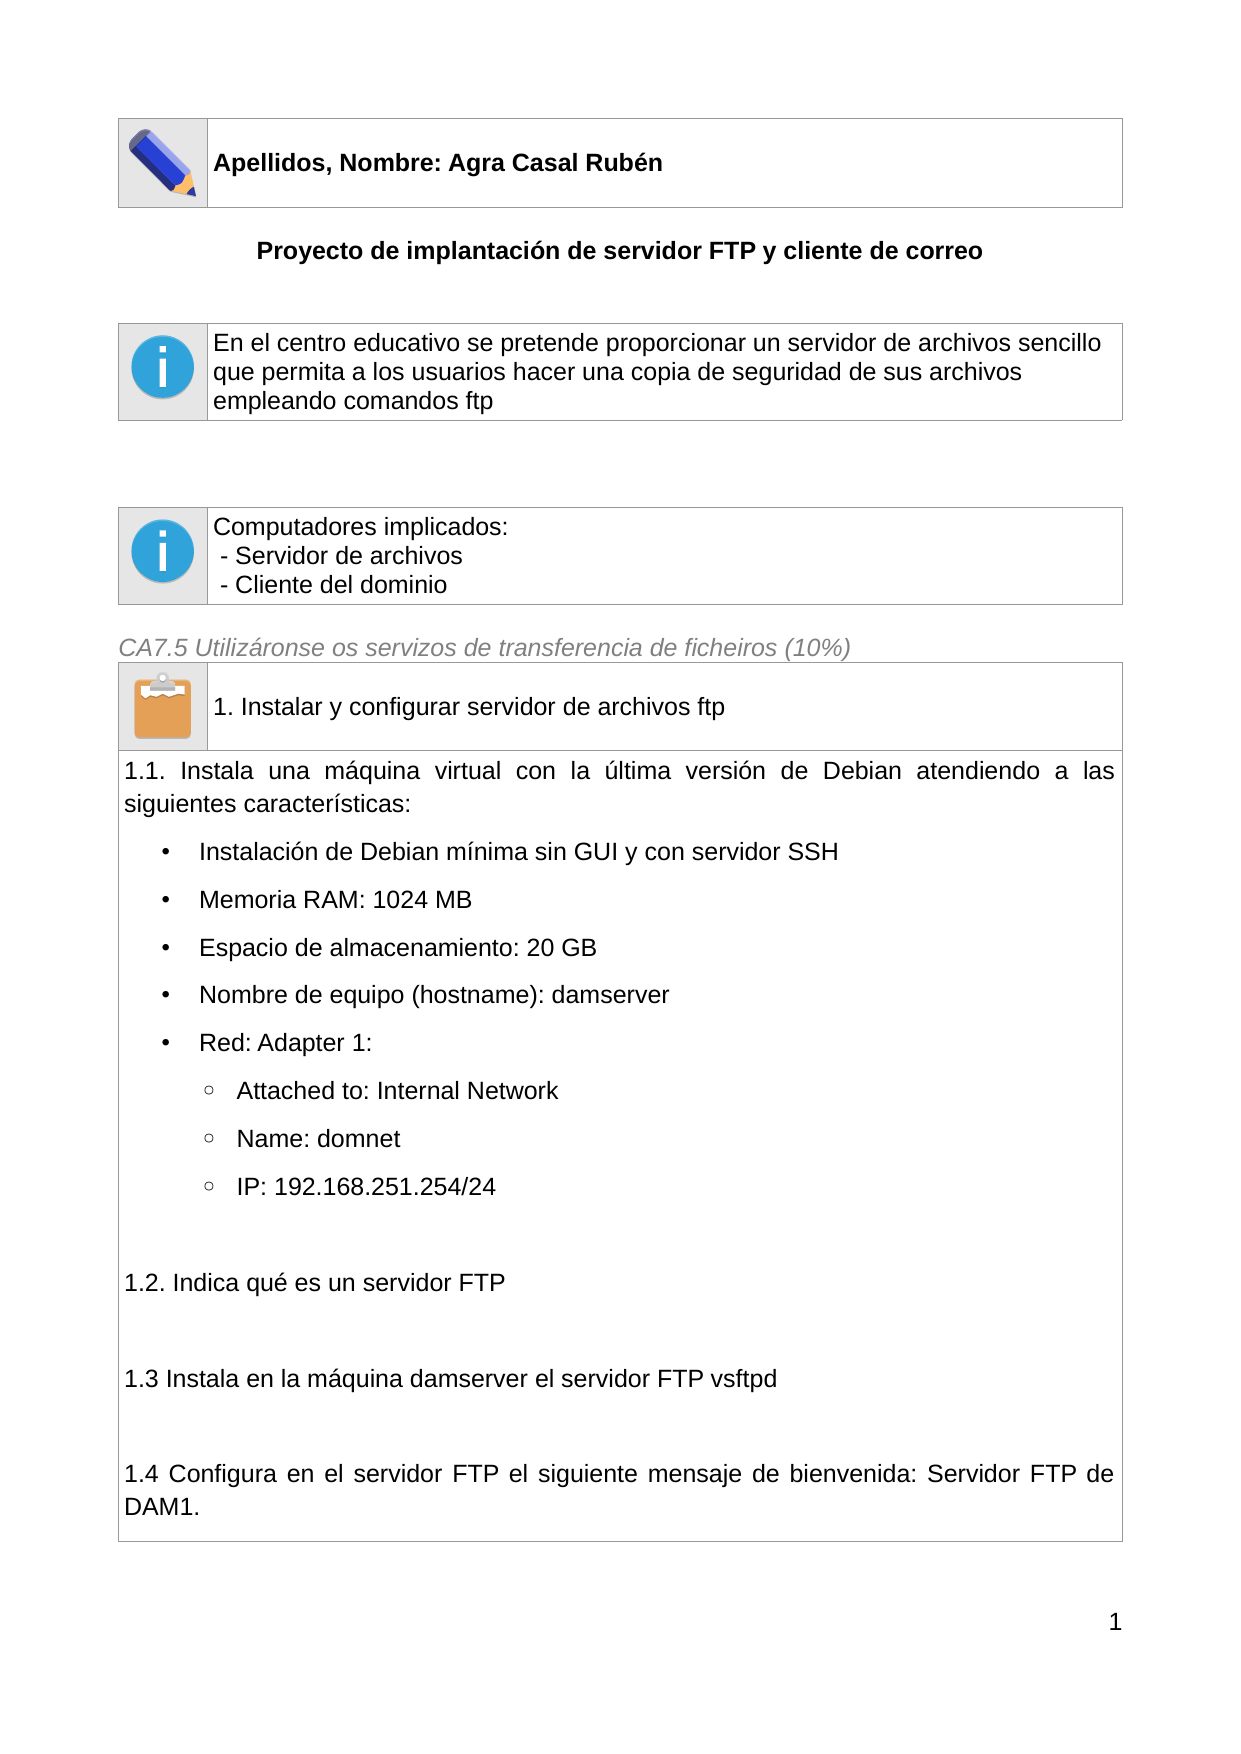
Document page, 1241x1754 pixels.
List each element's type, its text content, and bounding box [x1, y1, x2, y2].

table_header [119, 508, 207, 604]
text CA7.5 Utilizáronse os servizos de transferencia de ficheiros (10%) [118, 633, 1122, 662]
table_header [119, 119, 207, 207]
table_header [119, 663, 207, 750]
table_cell 1.1. Instala una máquina virtual con la última versión de Debian atendiendo a las siguientes características: Instalación de Debian mínima sin GUI y con servidor SSH Memoria RAM: 1024 MB Espacio de almacenamiento: 20 GB Nombre de equipo (hostname): damserver Red: Adapter 1: Attached to: Internal Network Name: domnet IP: 192.168.251.254/24 1.2. Indica qué es un servidor FTP 1.3 Instala en la máquina damserver el servidor FTP vsftpd 1.4 Configura en el servidor FTP el siguiente mensaje de bienvenida: Servidor FTP de DAM1. [119, 751, 1122, 1541]
table_header [119, 324, 207, 420]
text Proyecto de implantación de servidor FTP y cliente de correo [118, 236, 1122, 265]
table_header Computadores implicados: - Servidor de archivos - Cliente del dominio [208, 508, 1122, 604]
table_header Apellidos, Nombre: Agra Casal Rubén [208, 119, 1122, 207]
table_header 1. Instalar y configurar servidor de archivos ftp [208, 663, 1122, 750]
table_header En el centro educativo se pretende proporcionar un servidor de archivos sencillo que permita a los usuarios hacer una copia de seguridad de sus archivos empleando comandos ftp [208, 324, 1122, 420]
